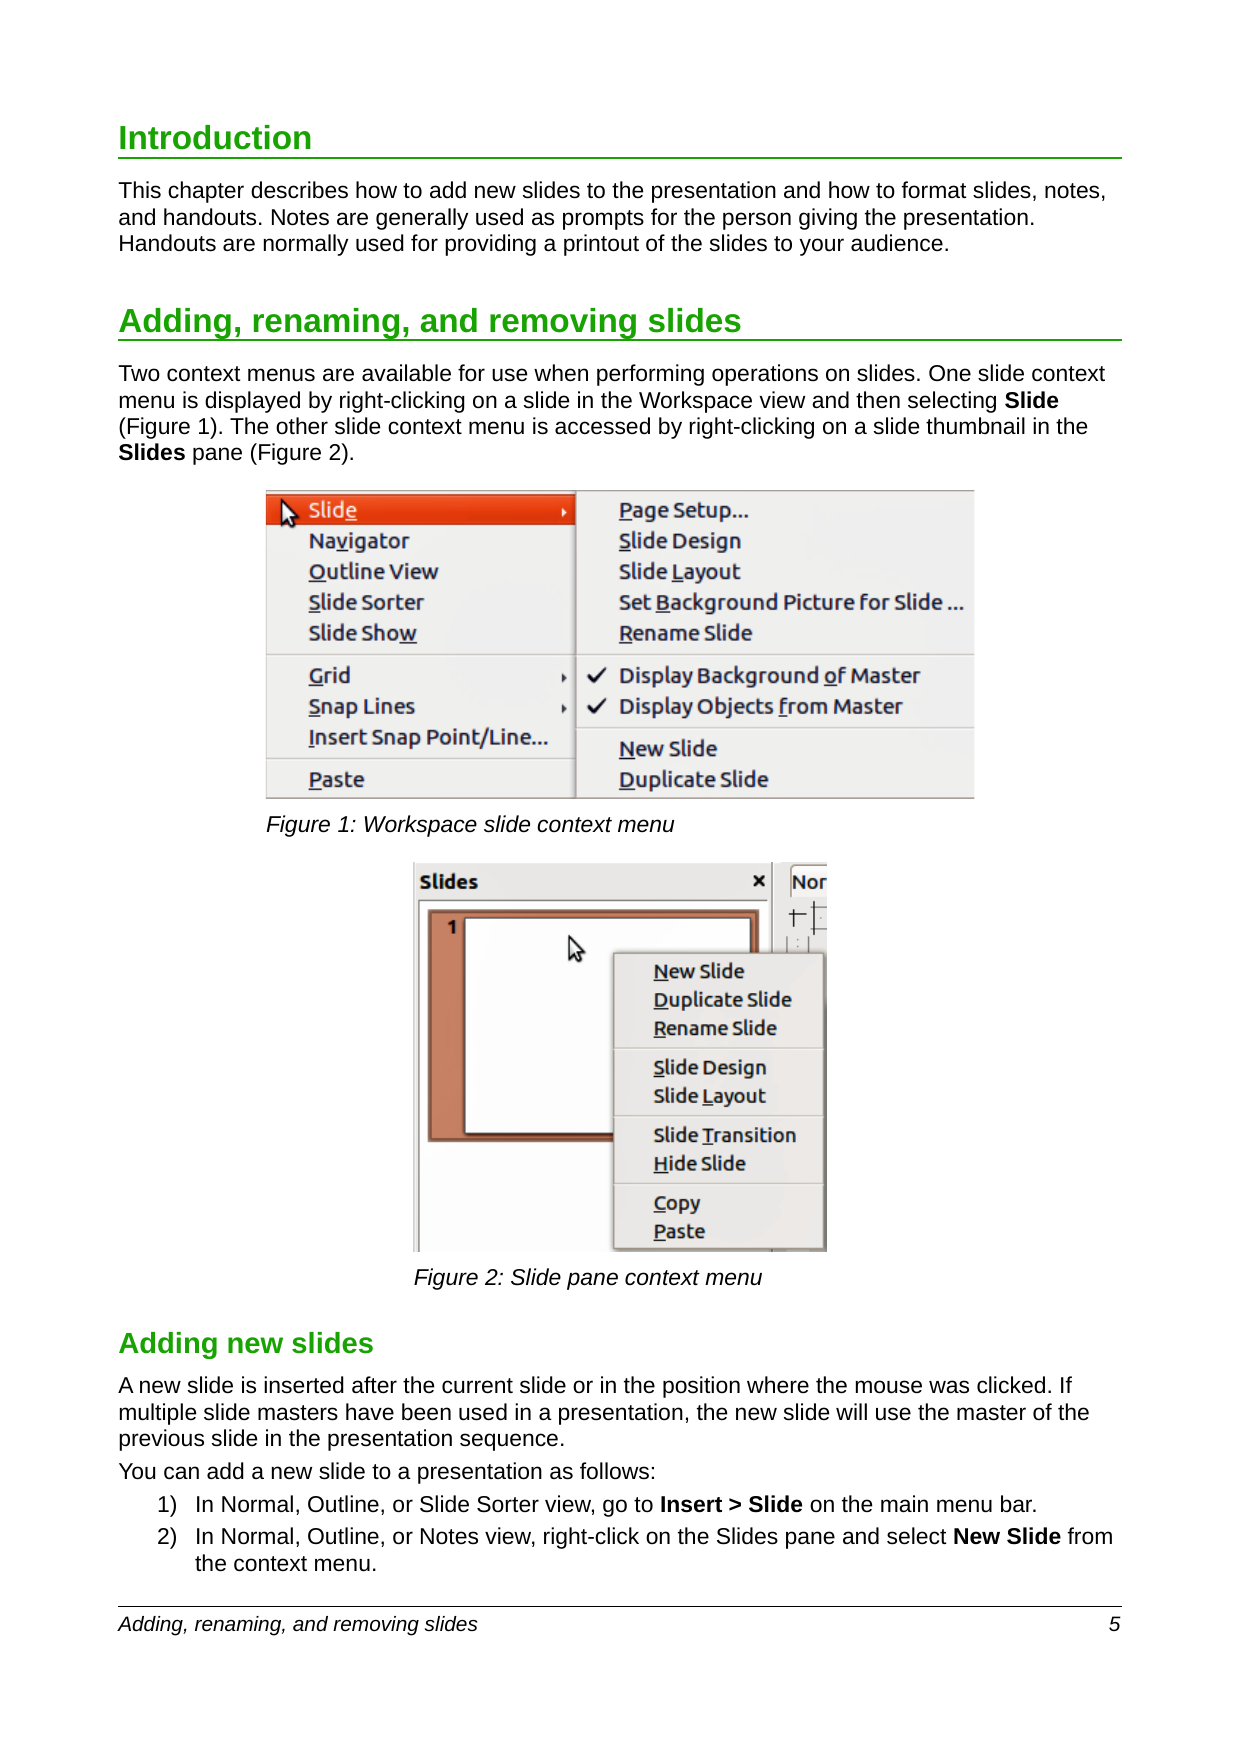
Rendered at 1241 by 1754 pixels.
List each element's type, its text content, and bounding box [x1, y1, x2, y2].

list You can add a new slide to a presentation as follows: [118, 1458, 1122, 1484]
list In Normal, Outline, or Slide Sorter view, go to Insert > Slide on the main menu bar. [177, 1491, 1122, 1517]
subtitle Adding new slides [118, 1326, 1122, 1360]
subtitle Adding, renaming, and removing slides [118, 301, 1122, 339]
picture [413, 862, 827, 1252]
text Figure 2: Slide pane context menu [413, 1264, 827, 1291]
text This chapter describes how to add new slides to the presentation and how to format slides, notes, and handouts. Notes are generally used as prompts for the person giving the presentation. Handouts are normally used for providing a printout of the slides to your audience. [118, 177, 1122, 257]
subtitle Introduction [118, 118, 1122, 157]
picture [265, 490, 975, 799]
list A new slide is inserted after the current slide or in the position where the mouse was clicked. If multiple slide masters have been used in a presentation, the new slide will use the master of the previous slide in the presentation sequence. [118, 1372, 1122, 1451]
list In Normal, Outline, or Notes view, right-click on the Slides pane and select New Slide from the context menu. [177, 1523, 1122, 1576]
text Two context menus are available for use when performing operations on slides. One slide context menu is displayed by right-clicking on a slide in the Workspace view and then selecting Slide (Figure 1). The other slide context menu is accessed by right-clicking on a slide thumbnail in the Slides pane (Figure 2). [118, 360, 1122, 466]
text Figure 1: Workspace slide context menu [266, 811, 974, 838]
